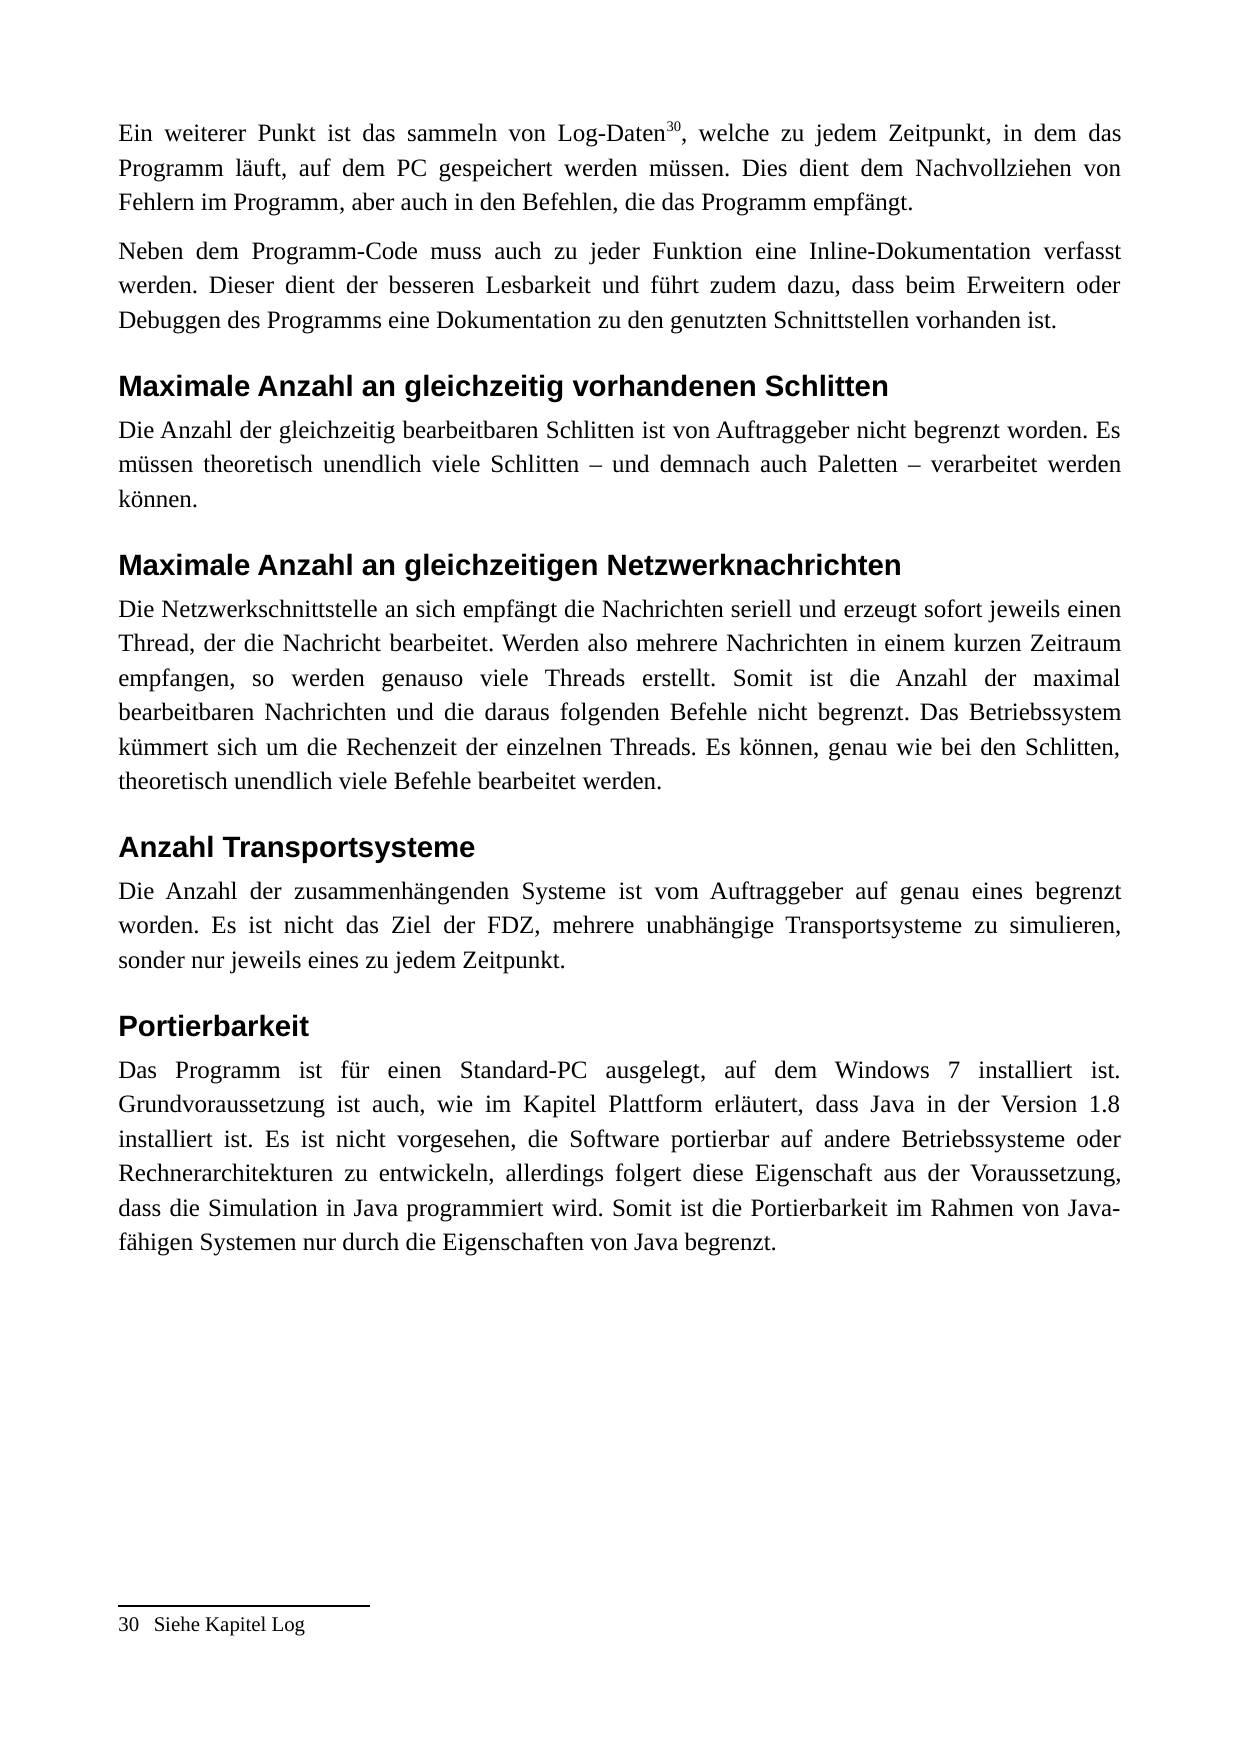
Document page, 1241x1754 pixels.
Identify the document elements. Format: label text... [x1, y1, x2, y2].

text Die Anzahl der zusammenhängenden Systeme ist vom Auftraggeber auf genau eines begrenzt worden. Es ist nicht das Ziel der FDZ, mehrere unabhängige Transportsysteme zu simulieren, sonder nur jeweils eines zu jedem Zeitpunkt. [118, 876, 1122, 974]
text Neben dem Programm-Code muss auch zu jeder Funktion eine Inline-Dokumentation verfasst werden. Dieser dient der besseren Lesbarkeit und führt zudem dazu, dass beim Erweitern oder Debuggen des Programms eine Dokumentation zu den genutzten Schnittstellen vorhanden ist. [118, 236, 1122, 334]
subtitle Portierbarkeit [118, 1009, 1122, 1042]
subtitle Maximale Anzahl an gleichzeitig vorhandenen Schlitten [118, 369, 1122, 402]
text Die Netzwerkschnittstelle an sich empfängt die Nachrichten seriell und erzeugt sofort jeweils einen Thread, der die Nachricht bearbeitet. Werden also mehrere Nachrichten in einem kurzen Zeitraum empfangen, so werden genauso viele Threads erstellt. Somit ist die Anzahl der maximal bearbeitbaren Nachrichten und die daraus folgenden Befehle nicht begrenzt. Das Betriebssystem kümmert sich um die Rechenzeit der einzelnen Threads. Es können, genau wie bei den Schlitten, theoretisch unendlich viele Befehle bearbeitet werden. [118, 594, 1122, 795]
text Das Programm ist für einen Standard-PC ausgelegt, auf dem Windows 7 installiert ist. Grundvoraussetzung ist auch, wie im Kapitel Plattform erläutert, dass Java in der Version 1.8 installiert ist. Es ist nicht vorgesehen, die Software portierbar auf andere Betriebssysteme oder Rechnerarchitekturen zu entwickeln, allerdings folgert diese Eigenschaft aus der Voraussetzung, dass die Simulation in Java programmiert wird. Somit ist die Portierbarkeit im Rahmen von Java-fähigen Systemen nur durch die Eigenschaften von Java begrenzt. [118, 1055, 1122, 1256]
subtitle Anzahl Transportsysteme [118, 830, 1122, 864]
text Die Anzahl der gleichzeitig bearbeitbaren Schlitten ist von Auftraggeber nicht begrenzt worden. Es müssen theoretisch unendlich viele Schlitten – und demnach auch Paletten – verarbeitet werden können. [118, 415, 1122, 513]
text Siehe Kapitel Log [118, 1612, 1122, 1636]
subtitle Maximale Anzahl an gleichzeitigen Netzwerknachrichten [118, 548, 1122, 581]
text Ein weiterer Punkt ist das sammeln von Log-Daten, welche zu jedem Zeitpunkt, in dem das Programm läuft, auf dem PC gespeichert werden müssen. Dies dient dem Nachvollziehen von Fehlern im Programm, aber auch in den Befehlen, die das Programm empfängt. [118, 118, 1122, 216]
